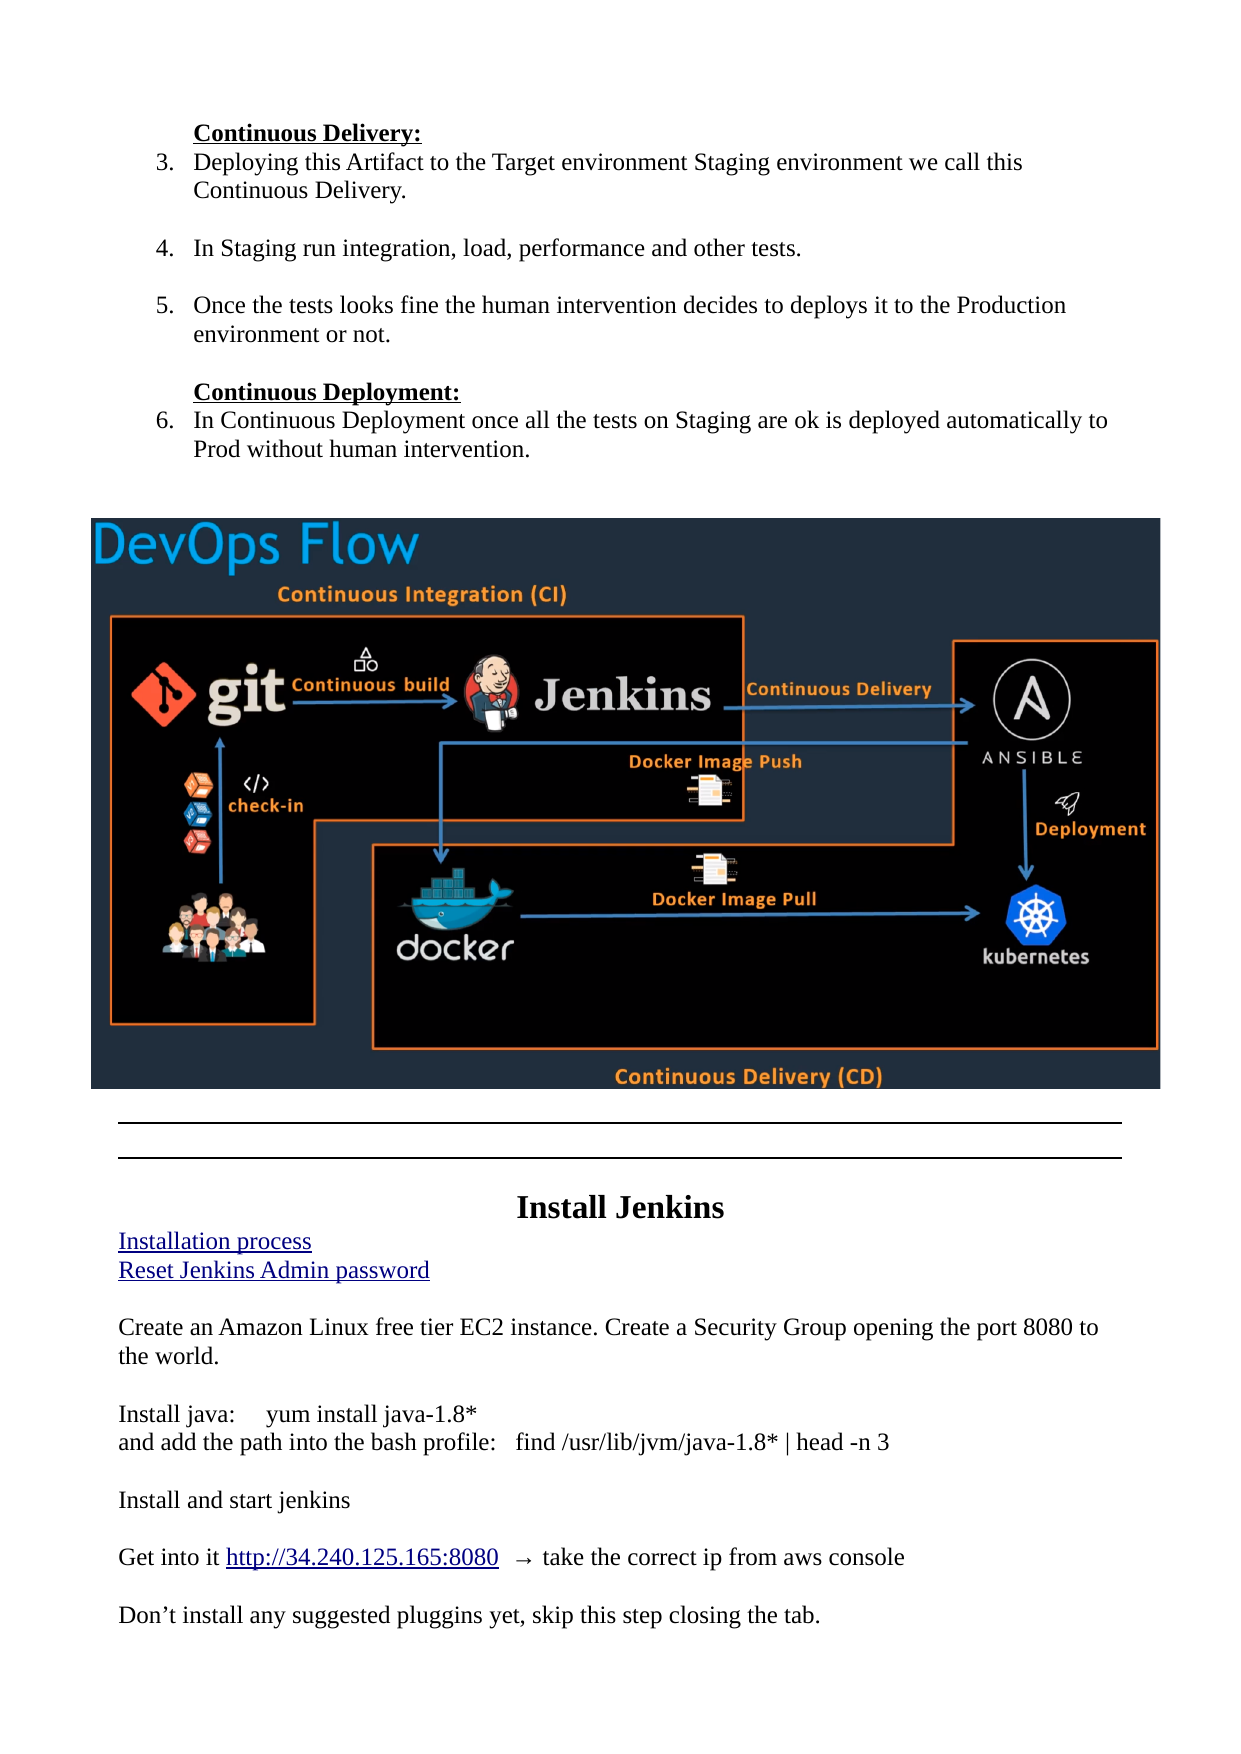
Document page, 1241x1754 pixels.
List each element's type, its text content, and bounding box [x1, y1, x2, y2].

picture [91, 518, 1161, 1089]
text Install Jenkins [118, 1188, 1122, 1226]
list In Staging run integration, load, performance and other tests. [156, 233, 1122, 262]
text Create an Amazon Linux free tier EC2 instance. Create a Security Group opening the port 8080 to the world. [118, 1312, 1122, 1370]
text Don’t install any suggested pluggins yet, skip this step closing the tab. [118, 1600, 1122, 1629]
text Installation process [118, 1226, 1122, 1255]
text Get into it http://34.240.125.165:8080 → take the correct ip from aws console [118, 1542, 1122, 1571]
list Continuous Deployment: [156, 377, 1122, 406]
list In Continuous Deployment once all the tests on Staging are ok is deployed automatically to Prod without human intervention. [156, 406, 1122, 463]
list Continuous Delivery: [156, 118, 1122, 147]
text Install java: yum install java-1.8* [118, 1399, 1122, 1427]
list Deploying this Artifact to the Target environment Staging environment we call this Continuous Delivery. [156, 147, 1122, 204]
list Once the tests looks fine the human intervention decides to deploys it to the Production environment or not. [156, 291, 1122, 348]
text Reset Jenkins Admin password [118, 1255, 1122, 1284]
text Install and start jenkins [118, 1485, 1122, 1514]
text and add the path into the bash profile: find /usr/lib/jvm/java-1.8* | head -n 3 [118, 1427, 1122, 1456]
